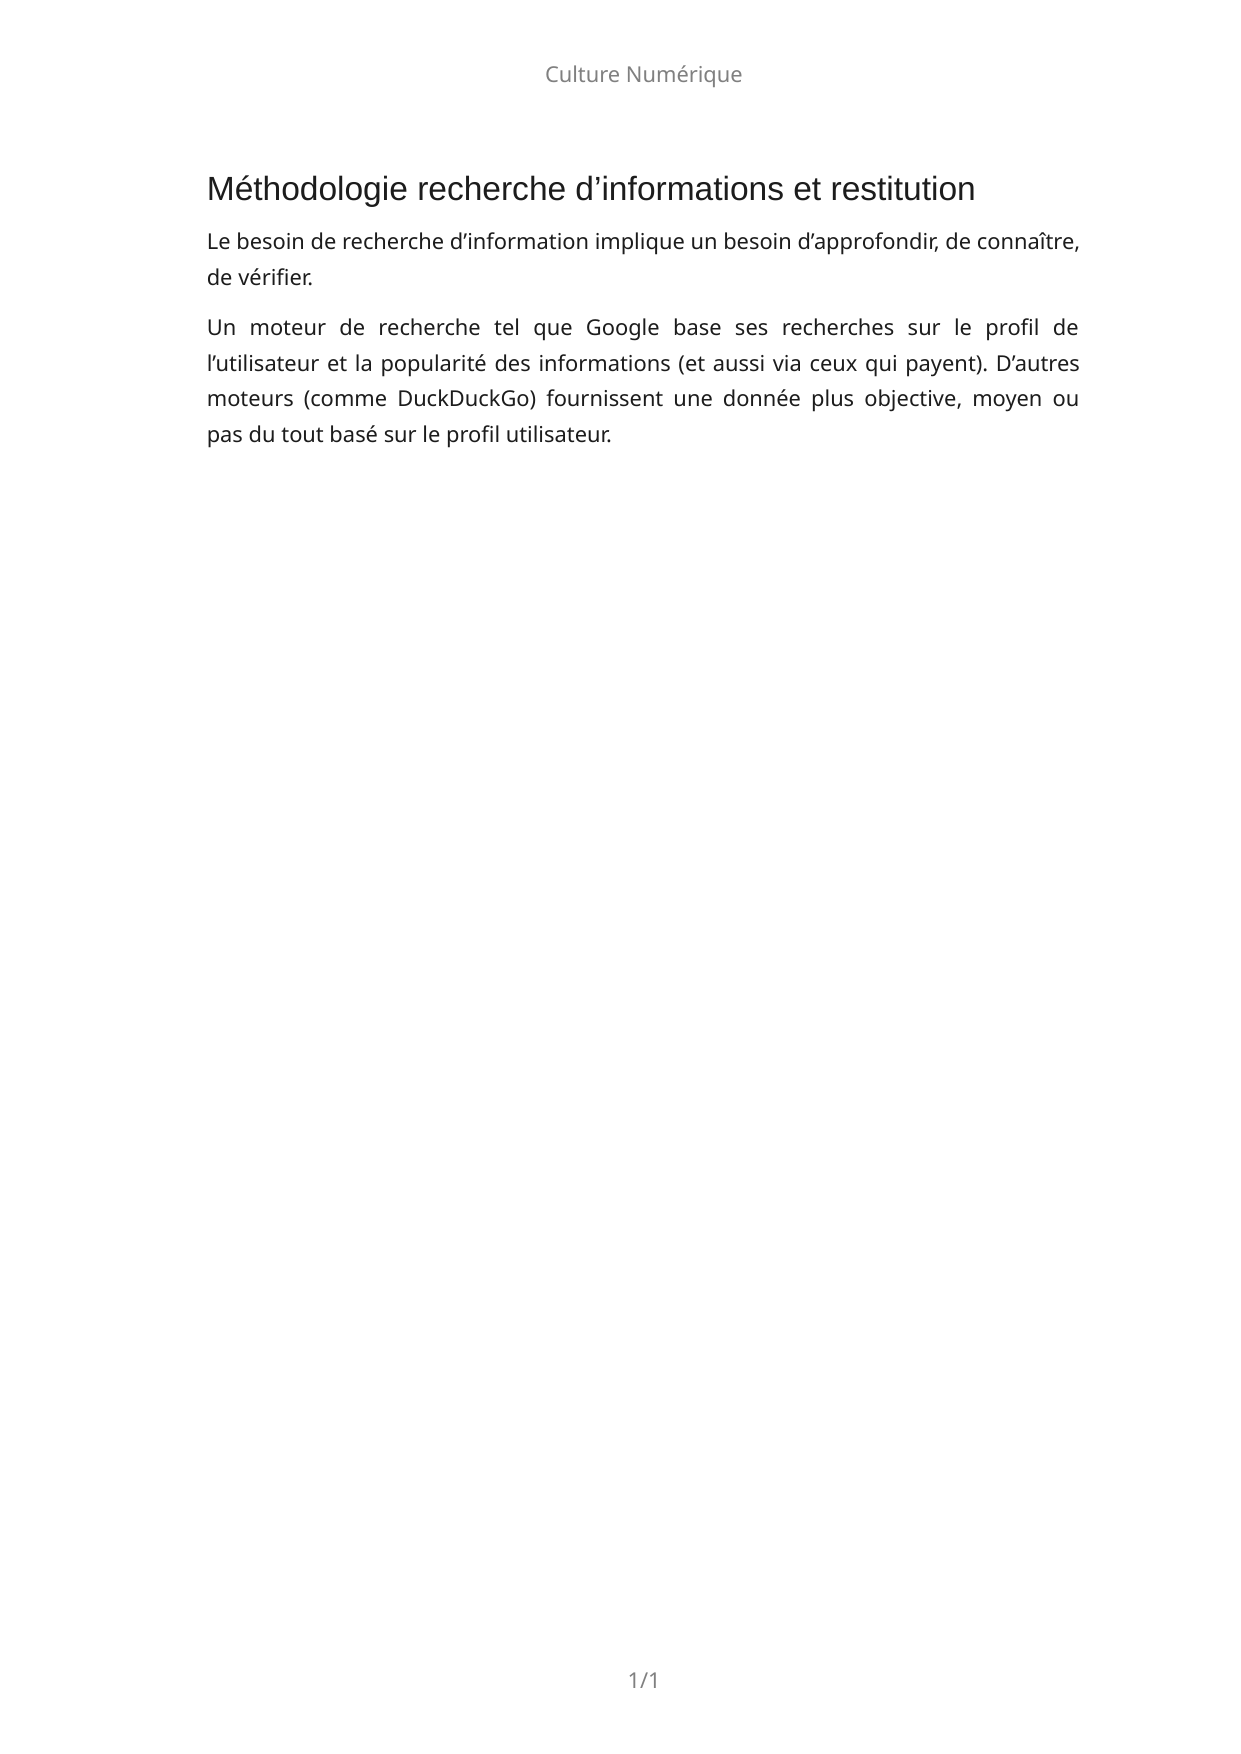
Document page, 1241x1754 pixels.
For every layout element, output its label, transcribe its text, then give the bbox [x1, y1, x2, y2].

text Le besoin de recherche d’information implique un besoin d’approfondir, de connaître, de vérifier. [207, 226, 1081, 291]
subtitle Méthodologie recherche d’informations et restitution [207, 169, 1081, 207]
text Un moteur de recherche tel que Google base ses recherches sur le profil de l’utilisateur et la popularité des informations (et aussi via ceux qui payent). D’autres moteurs (comme DuckDuckGo) fournissent une donnée plus objective, moyen ou pas du tout basé sur le profil utilisateur. [207, 312, 1081, 449]
